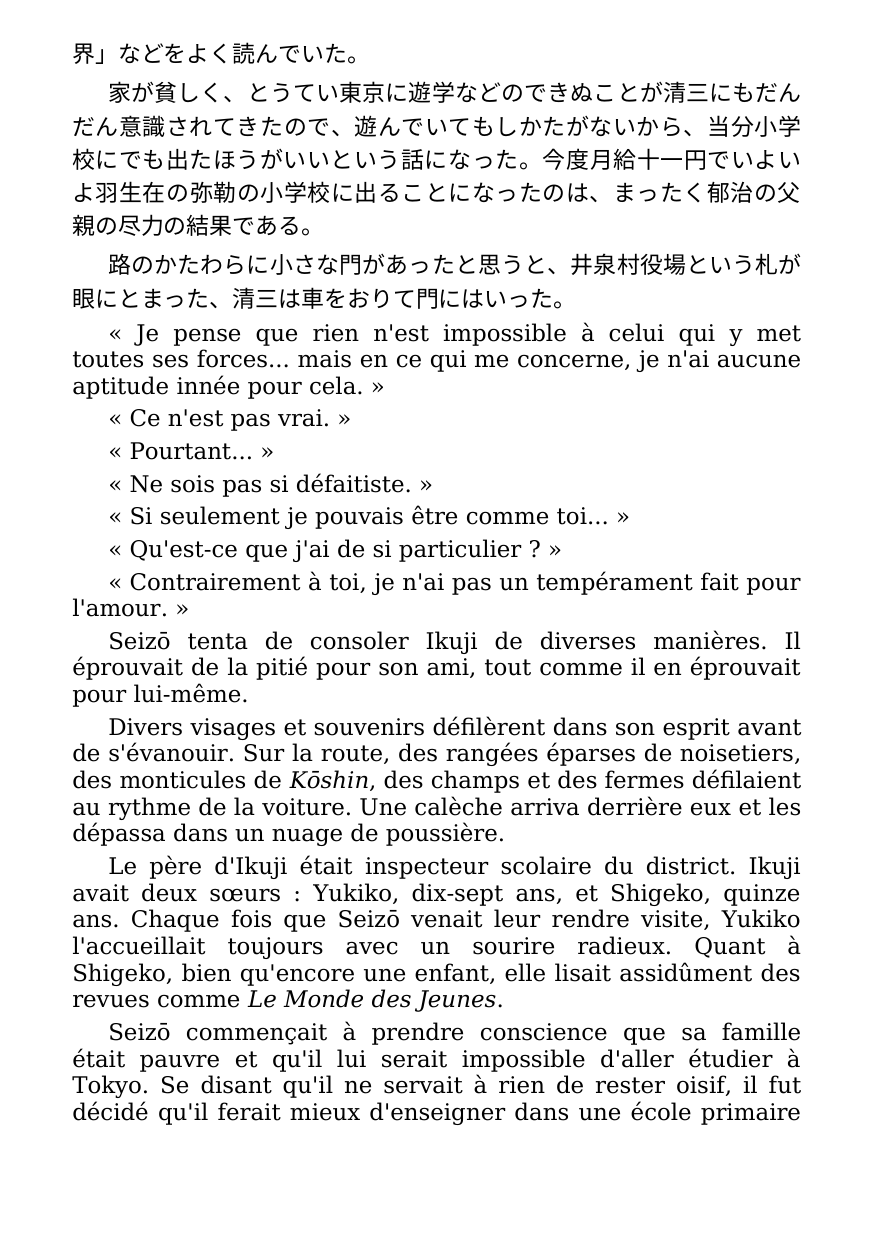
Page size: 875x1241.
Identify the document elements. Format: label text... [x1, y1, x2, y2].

text 家が貧しく、とうてい東京に遊学などのできぬことが清三にもだんだん意識されてきたので、遊んでいてもしかたがないから、当分小学校にでも出たほうがいいという話になった。今度月給十一円でいよいよ羽生在の弥勒の小学校に出ることになったのは、まったく郁治の父親の尽力の結果である。 [72, 75, 802, 241]
text « Qu'est-ce que j'ai de si particulier ? » [72, 536, 802, 563]
text « Si seulement je pouvais être comme toi... » [72, 503, 802, 530]
text « Contrairement à toi, je n'ai pas un tempérament fait pour l'amour. » [72, 569, 802, 622]
text « Ce n'est pas vrai. » [72, 406, 802, 432]
text « Pourtant... » [72, 438, 802, 465]
text Seizō commençait à prendre conscience que sa famille était pauvre et qu'il lui serait impossible d'aller étudier à Tokyo. Se disant qu'il ne servait à rien de rester oisif, il fut décidé qu'il ferait mieux d'enseigner dans une école primaire [72, 1019, 802, 1126]
text Le père d'Ikuji était inspecteur scolaire du district. Ikuji avait deux sœurs : Yukiko, dix-sept ans, et Shigeko, quinze ans. Chaque fois que Seizō venait leur rendre visite, Yukiko l'accueillait toujours avec un sourire radieux. Quant à Shigeko, bien qu'encore une enfant, elle lisait assidûment des revues comme Le Monde des Jeunes. [72, 853, 802, 1013]
text 界」などをよく読んでいた。 [72, 36, 802, 69]
text « Ne sois pas si défaitiste. » [72, 471, 802, 497]
text Divers visages et souvenirs défilèrent dans son esprit avant de s'évanouir. Sur la route, des rangées éparses de noisetiers, des monticules de Kōshin, des champs et des fermes défilaient au rythme de la voiture. Une calèche arriva derrière eux et les dépassa dans un nuage de poussière. [72, 714, 802, 847]
text 路のかたわらに小さな門があったと思うと、井泉村役場という札が眼にとまった、清三は車をおりて門にはいった。 [72, 247, 802, 314]
text Seizō tenta de consoler Ikuji de diverses manières. Il éprouvait de la pitié pour son ami, tout comme il en éprouvait pour lui-même. [72, 628, 802, 708]
text « Je pense que rien n'est impossible à celui qui y met toutes ses forces... mais en ce qui me concerne, je n'ai aucune aptitude innée pour cela. » [72, 320, 802, 400]
